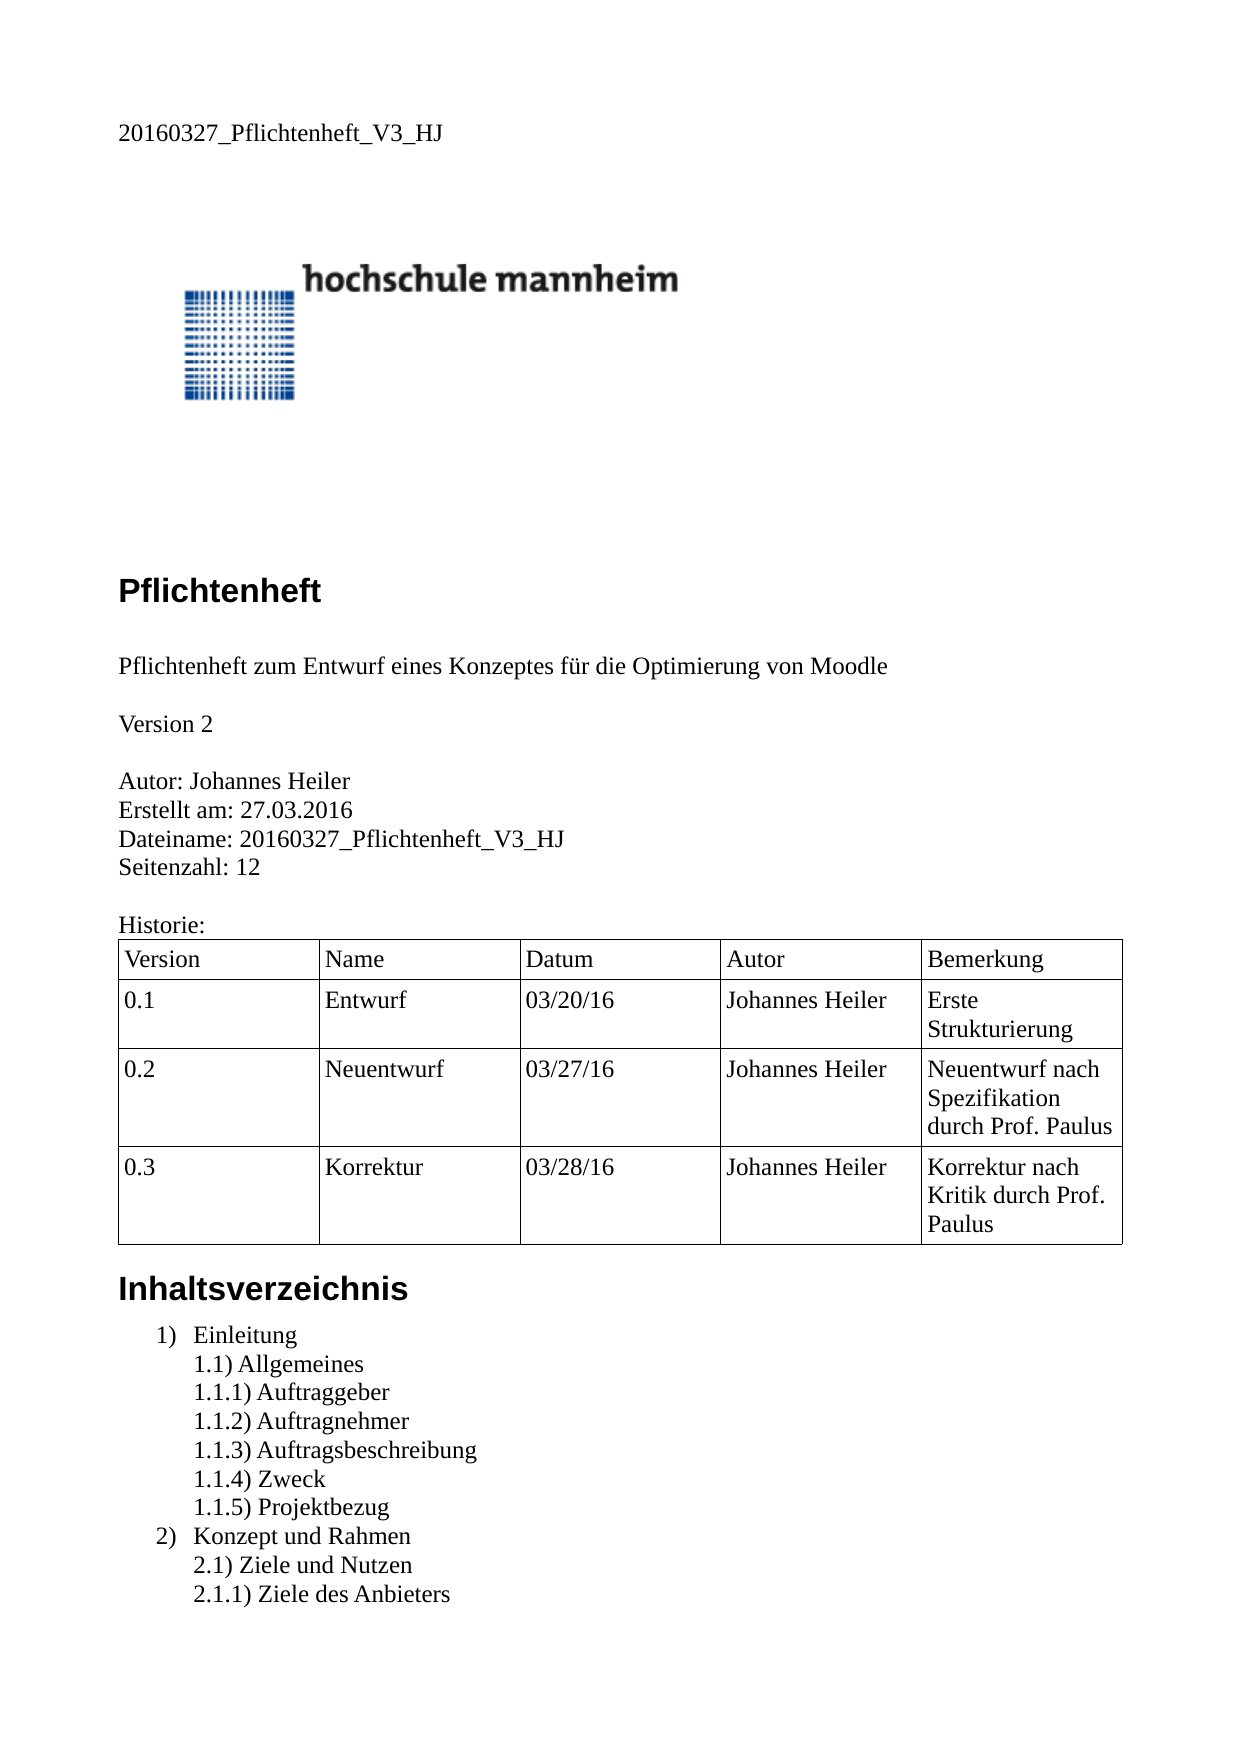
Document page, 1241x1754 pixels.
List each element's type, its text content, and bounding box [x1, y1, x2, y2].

table_cell Korrektur nach Kritik durch Prof. Paulus [922, 1147, 1122, 1244]
list 2.1) Ziele und Nutzen [156, 1550, 1122, 1579]
table_cell 0.2 [119, 1049, 319, 1146]
list 2.1.1) Ziele des Anbieters [156, 1579, 1122, 1607]
list 1.1) Allgemeines [156, 1349, 1122, 1377]
table_cell 0.1 [119, 980, 319, 1048]
table_cell Johannes Heiler [721, 1147, 921, 1244]
text Autor: Johannes Heiler [118, 766, 1122, 795]
list 1.1.3) Auftragsbeschreibung [156, 1435, 1122, 1464]
table_cell Korrektur [320, 1147, 520, 1244]
text Dateiname: 20160327_Pflichtenheft_V3_HJ [118, 824, 1122, 852]
table_header Bemerkung [922, 940, 1122, 979]
table_header Name [320, 940, 520, 979]
table_cell 28.03.16 [521, 1147, 720, 1244]
table_header Datum [521, 940, 720, 979]
list 1.1.2) Auftragnehmer [156, 1406, 1122, 1435]
list Einleitung [156, 1320, 1122, 1349]
table_cell Johannes Heiler [721, 980, 921, 1048]
subtitle Pflichtenheft [118, 571, 1122, 610]
text Pflichtenheft zum Entwurf eines Konzeptes für die Optimierung von Moodle [118, 651, 1122, 680]
text Erstellt am: 27.03.2016 [118, 795, 1122, 824]
table_cell Johannes Heiler [721, 1049, 921, 1146]
table_cell Erste Strukturierung [922, 980, 1122, 1048]
text Seitenzahl: 12 [118, 852, 1122, 881]
picture [119, 177, 742, 488]
table_cell 20.03.16 [521, 980, 720, 1048]
table_header Version [119, 940, 319, 979]
table_cell Neuentwurf [320, 1049, 520, 1146]
table_cell 0.3 [119, 1147, 319, 1244]
list Konzept und Rahmen [156, 1521, 1122, 1550]
list 1.1.1) Auftraggeber [156, 1377, 1122, 1406]
table_cell Neuentwurf nach Spezifikation durch Prof. Paulus [922, 1049, 1122, 1146]
table_cell 27.03.16 [521, 1049, 720, 1146]
list 1.1.5) Projektbezug [156, 1492, 1122, 1521]
table_header Autor [721, 940, 921, 979]
subtitle Inhaltsverzeichnis [118, 1269, 1122, 1307]
table_cell Entwurf [320, 980, 520, 1048]
text Historie: [118, 910, 1122, 939]
list 1.1.4) Zweck [156, 1464, 1122, 1492]
text Version 2 [118, 709, 1122, 737]
